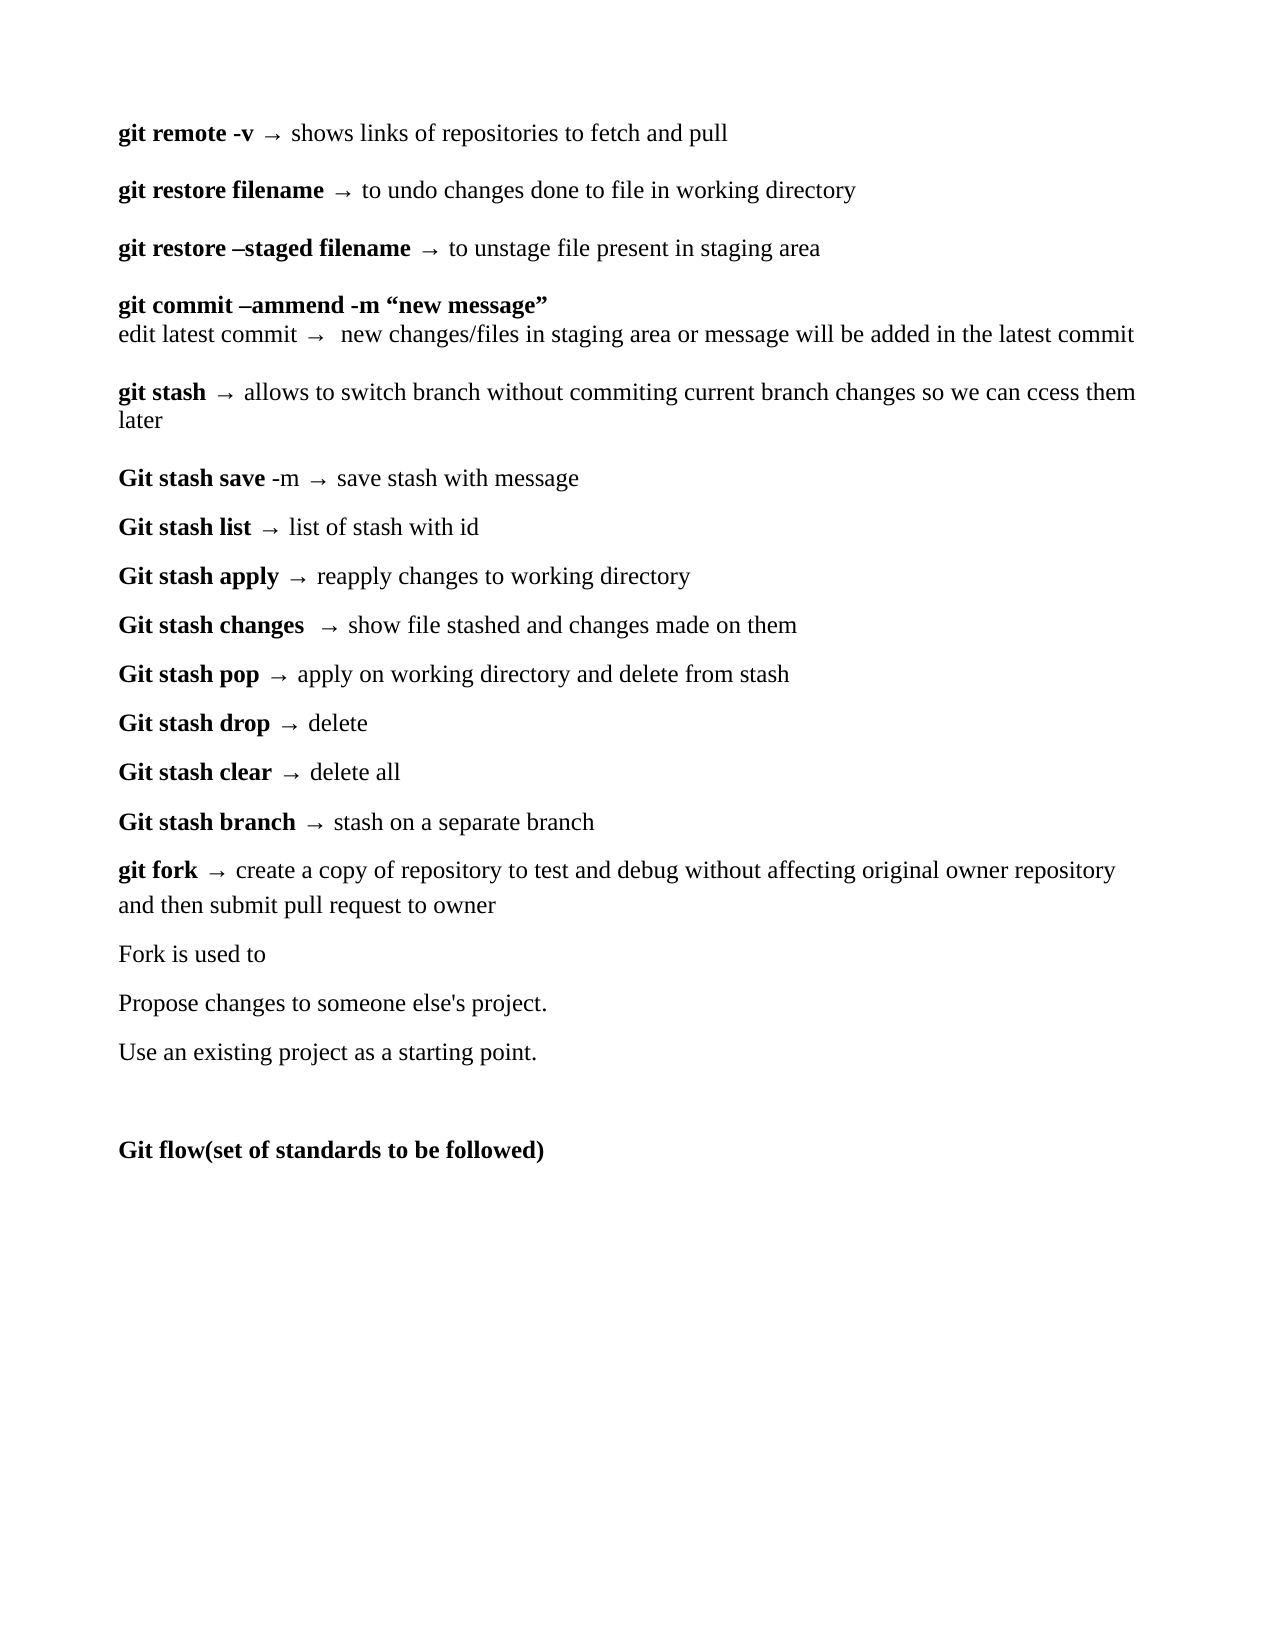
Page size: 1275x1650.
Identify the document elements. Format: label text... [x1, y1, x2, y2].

text git fork → create a copy of repository to test and debug without affecting original owner repository and then submit pull request to owner [118, 856, 1157, 919]
text edit latest commit → new changes/files in staging area or message will be added in the latest commit [118, 319, 1157, 348]
text git commit –ammend -m “new message” [118, 291, 1157, 319]
text Git stash drop → delete [118, 708, 1157, 737]
text Propose changes to someone else's project. [118, 988, 1157, 1017]
text Git stash branch → stash on a separate branch [118, 807, 1157, 835]
text Git stash changes → show file stashed and changes made on them [118, 610, 1157, 639]
text Git flow(set of standards to be followed) [118, 1135, 1157, 1164]
text Git stash save -m → save stash with message [118, 463, 1157, 492]
text Git stash clear → delete all [118, 757, 1157, 786]
text Git stash apply → reapply changes to working directory [118, 561, 1157, 590]
text Fork is used to [118, 939, 1157, 968]
text Git stash pop → apply on working directory and delete from stash [118, 659, 1157, 688]
text git restore –staged filename → to unstage file present in staging area [118, 233, 1157, 262]
text git remote -v → shows links of repositories to fetch and pull [118, 118, 1157, 147]
text git stash → allows to switch branch without commiting current branch changes so we can ccess them later [118, 377, 1157, 434]
text git restore filename → to undo changes done to file in working directory [118, 176, 1157, 204]
text Use an existing project as a starting point. [118, 1037, 1157, 1066]
text Git stash list → list of stash with id [118, 512, 1157, 541]
